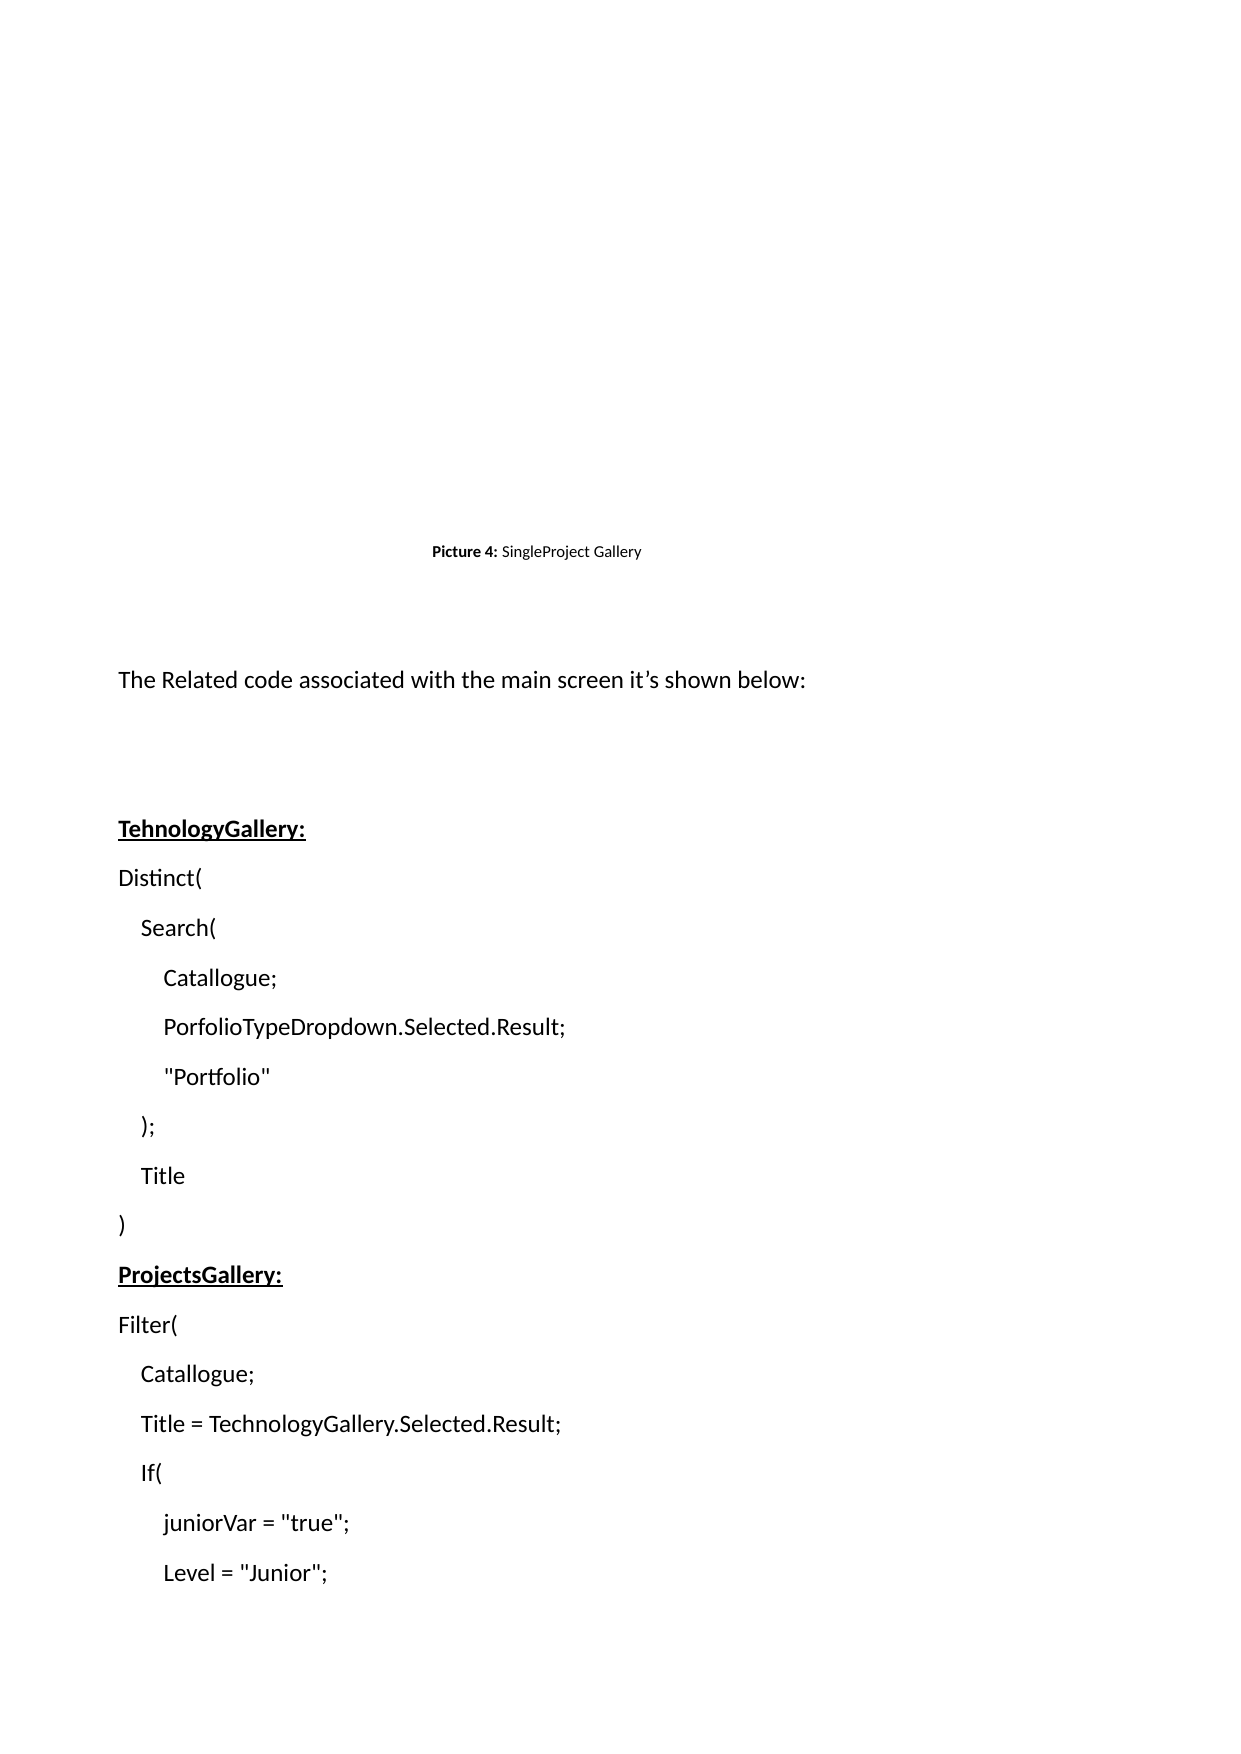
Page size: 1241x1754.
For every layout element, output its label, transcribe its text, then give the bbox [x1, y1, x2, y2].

text "Portfolio" [118, 1061, 1122, 1091]
text PorfolioTypeDropdown.Selected.Result; [118, 1011, 1122, 1042]
text Title [118, 1160, 1122, 1191]
text The Related code associated with the main screen it’s shown below: [118, 664, 1122, 695]
text Title = TechnologyGallery.Selected.Result; [118, 1408, 1122, 1438]
text ) [118, 1209, 1122, 1240]
text Distinct( [118, 862, 1122, 893]
text Picture 4: SingleProject Gallery [118, 542, 1122, 562]
text ProjectsGallery: [118, 1259, 1122, 1290]
text ); [118, 1110, 1122, 1141]
text Filter( [118, 1309, 1122, 1339]
text juniorVar = "true"; [118, 1507, 1122, 1538]
text Catallogue; [118, 962, 1122, 992]
text Catallogue; [118, 1358, 1122, 1389]
text Level = "Junior"; [118, 1557, 1122, 1587]
text TehnologyGallery: [118, 813, 1122, 843]
text Search( [118, 912, 1122, 943]
text If( [118, 1457, 1122, 1488]
